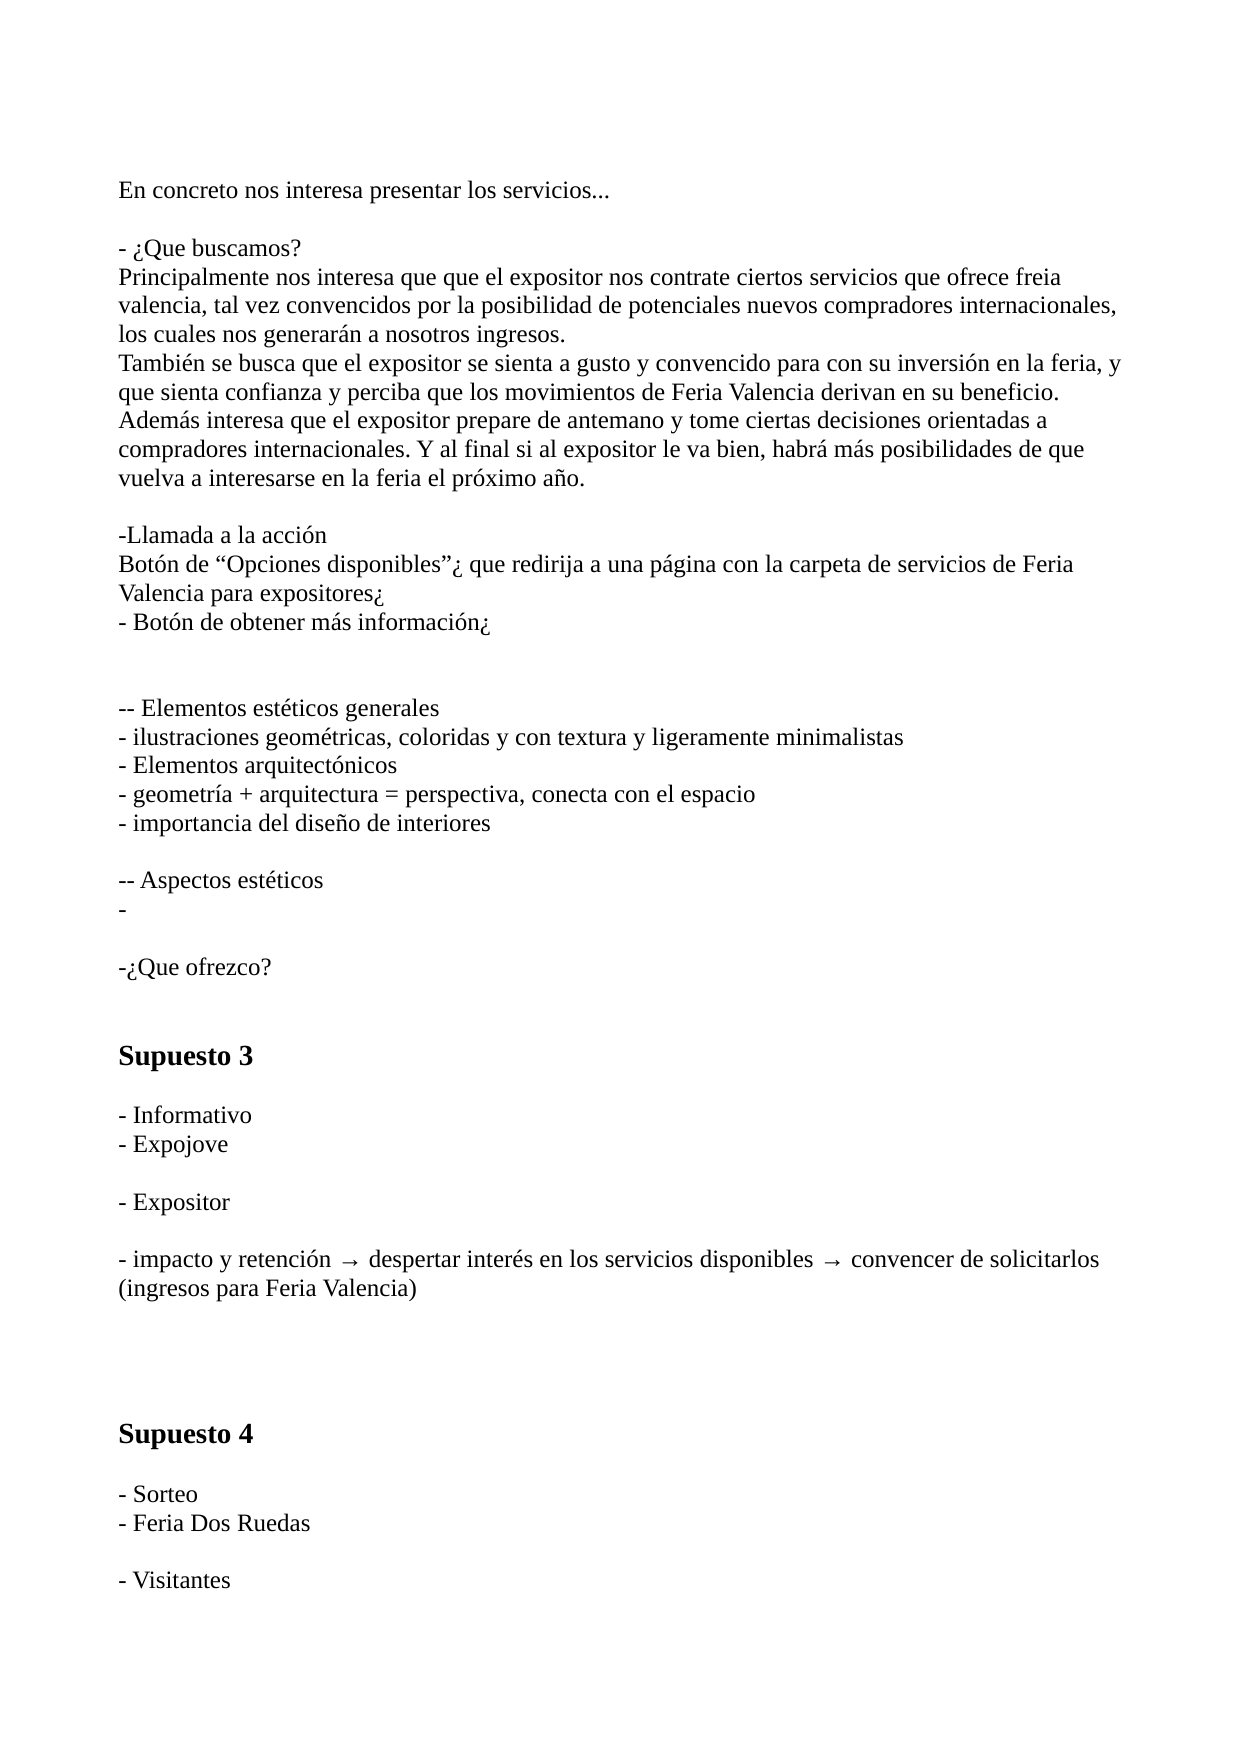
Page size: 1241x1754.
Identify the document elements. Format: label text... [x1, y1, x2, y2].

text - [118, 894, 1122, 923]
text Supuesto 3 [118, 1038, 1122, 1072]
text - ilustraciones geométricas, coloridas y con textura y ligeramente minimalistas [118, 722, 1122, 751]
text - Sorteo [118, 1479, 1122, 1508]
text - Feria Dos Ruedas [118, 1508, 1122, 1536]
text -- Aspectos estéticos [118, 866, 1122, 894]
text -- Elementos estéticos generales [118, 693, 1122, 722]
text Botón de “Opciones disponibles”¿ que redirija a una página con la carpeta de servicios de Feria Valencia para expositores¿ [118, 549, 1122, 607]
text - Botón de obtener más información¿ [118, 607, 1122, 636]
text - Visitantes [118, 1565, 1122, 1594]
text En concreto nos interesa presentar los servicios... [118, 176, 1122, 204]
text -Llamada a la acción [118, 521, 1122, 549]
text - importancia del diseño de interiores [118, 808, 1122, 837]
text - Elementos arquitectónicos [118, 751, 1122, 779]
text Supuesto 4 [118, 1417, 1122, 1450]
text También se busca que el expositor se sienta a gusto y convencido para con su inversión en la feria, y que sienta confianza y perciba que los movimientos de Feria Valencia derivan en su beneficio. [118, 348, 1122, 406]
text -¿Que ofrezco? [118, 952, 1122, 981]
text Principalmente nos interesa que que el expositor nos contrate ciertos servicios que ofrece freia valencia, tal vez convencidos por la posibilidad de potenciales nuevos compradores internacionales, los cuales nos generarán a nosotros ingresos. [118, 262, 1122, 348]
text - geometría + arquitectura = perspectiva, conecta con el espacio [118, 779, 1122, 808]
text - ¿Que buscamos? [118, 233, 1122, 262]
text Además interesa que el expositor prepare de antemano y tome ciertas decisiones orientadas a compradores internacionales. Y al final si al expositor le va bien, habrá más posibilidades de que vuelva a interesarse en la feria el próximo año. [118, 406, 1122, 492]
text - Informativo [118, 1100, 1122, 1129]
text - impacto y retención → despertar interés en los servicios disponibles → convencer de solicitarlos (ingresos para Feria Valencia) [118, 1244, 1122, 1302]
text - Expojove [118, 1129, 1122, 1158]
text - Expositor [118, 1187, 1122, 1215]
